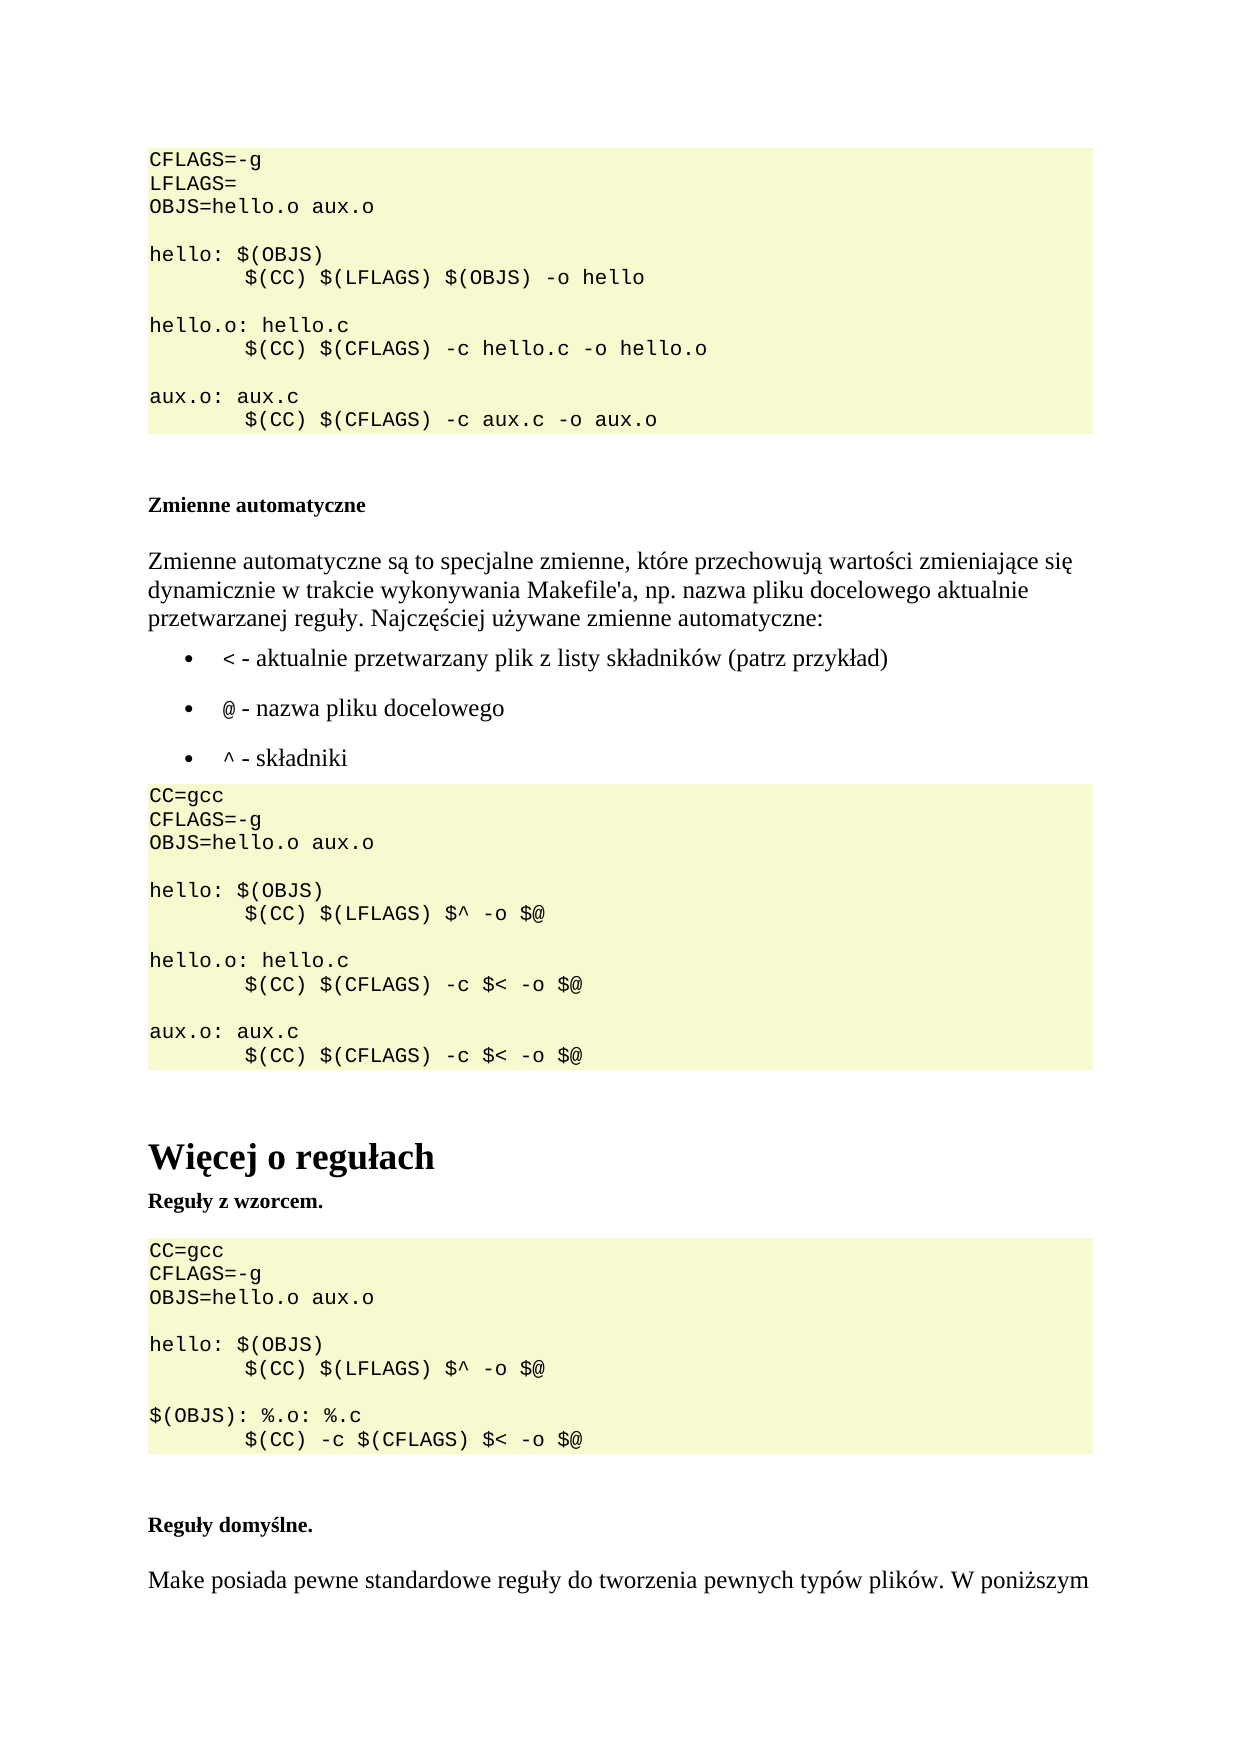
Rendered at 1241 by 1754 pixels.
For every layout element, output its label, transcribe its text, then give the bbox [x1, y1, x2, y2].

list @ - nazwa pliku docelowego [185, 693, 1093, 723]
table_header CFLAGS=-g LFLAGS= OBJS=hello.o aux.o hello: $(OBJS) $(CC) $(LFLAGS) $(OBJS) -o hello hello.o: hello.c $(CC) $(CFLAGS) -c hello.c -o hello.o aux.o: aux.c $(CC) $(CFLAGS) -c aux.c -o aux.o [148, 148, 1093, 434]
table_header CC=gcc CFLAGS=-g OBJS=hello.o aux.o hello: $(OBJS) $(CC) $(LFLAGS) $^ -o $@ hello.o: hello.c $(CC) $(CFLAGS) -c $< -o $@ aux.o: aux.c $(CC) $(CFLAGS) -c $< -o $@ [148, 784, 1093, 1070]
text Zmienne automatyczne Zmienne automatyczne są to specjalne zmienne, które przechowują wartości zmieniające się dynamicznie w trakcie wykonywania Makefile'a, np. nazwa pliku docelowego aktualnie przetwarzanej reguły. Najczęściej używane zmienne automatyczne: [148, 434, 1093, 632]
list < - aktualnie przetwarzany plik z listy składników (patrz przykład) [185, 643, 1093, 672]
text Reguły domyślne. Make posiada pewne standardowe reguły do tworzenia pewnych typów plików. W poniższym [148, 1454, 1093, 1594]
table_header CC=gcc CFLAGS=-g OBJS=hello.o aux.o hello: $(OBJS) $(CC) $(LFLAGS) $^ -o $@ $(OBJS): %.o: %.c $(CC) -c $(CFLAGS) $< -o $@ [148, 1238, 1093, 1454]
text Więcej o regułach [148, 1134, 1093, 1178]
list ^ - składniki [185, 743, 1093, 773]
text Reguły z wzorcem. [148, 1188, 1093, 1213]
